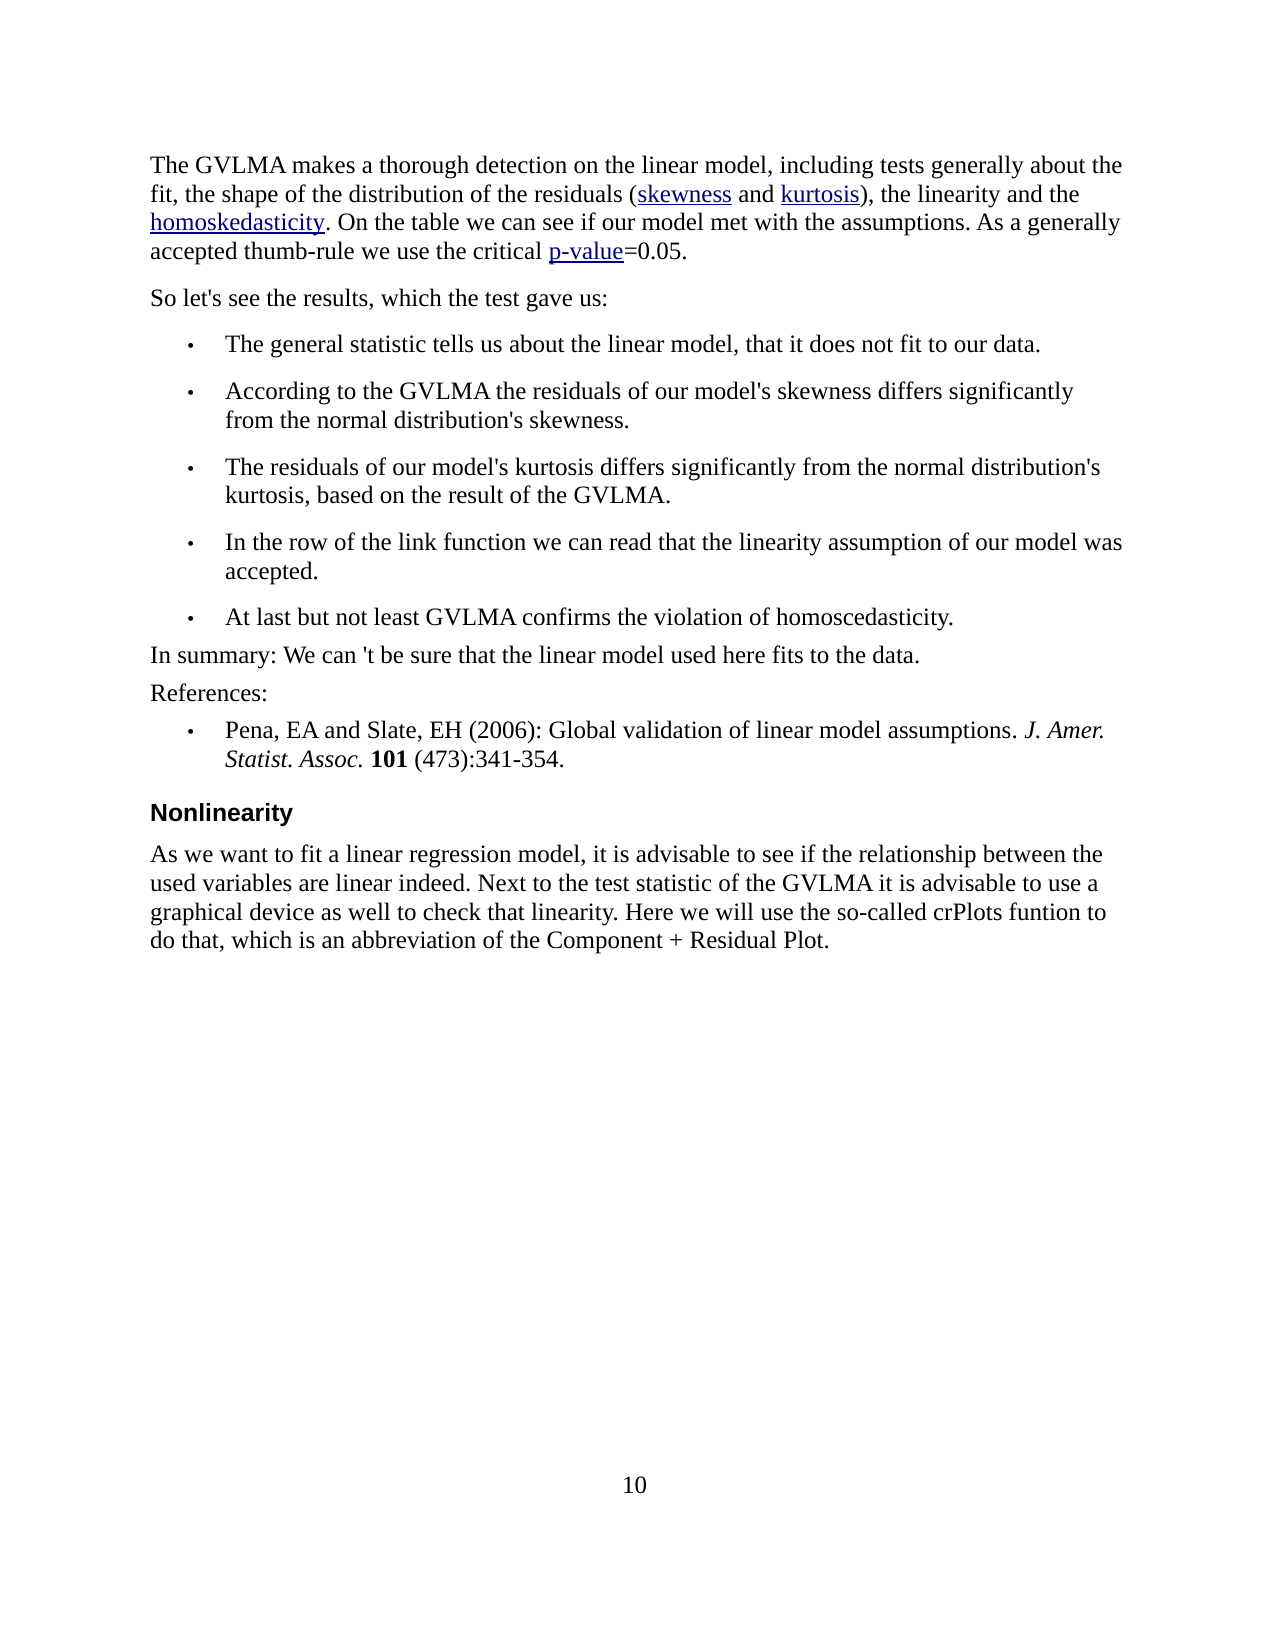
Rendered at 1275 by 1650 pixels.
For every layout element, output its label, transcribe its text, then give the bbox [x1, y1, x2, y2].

list In the row of the link function we can read that the linearity assumption of our model was accepted. [187, 527, 1125, 584]
list At last but not least GVLMA confirms the violation of homoscedasticity. [187, 602, 1125, 631]
text In summary: We can 't be sure that the linear model used here fits to the data. [150, 640, 1125, 669]
list The residuals of our model's kurtosis differs significantly from the normal distribution's kurtosis, based on the result of the GVLMA. [187, 452, 1125, 509]
text As we want to fit a linear regression model, it is advisable to see if the relationship between the used variables are linear indeed. Next to the test statistic of the GVLMA it is advisable to use a graphical device as well to check that linearity. Here we will use the so-called crPlots funtion to do that, which is an abbreviation of the Component + Residual Plot. [150, 839, 1125, 954]
list Pena, EA and Slate, EH (2006): Global validation of linear model assumptions. J. Amer. Statist. Assoc. 101 (473):341-354. [187, 716, 1125, 773]
text References: [150, 678, 1125, 707]
subtitle Nonlinearity [150, 798, 1125, 827]
text The GVLMA makes a thorough detection on the linear model, including tests generally about the fit, the shape of the distribution of the residuals (skewness and kurtosis), the linearity and the homoskedasticity. On the table we can see if our model met with the assumptions. As a generally accepted thumb-rule we use the critical p-value=0.05. [150, 150, 1125, 265]
text So let's see the results, which the test gave us: [150, 283, 1125, 312]
list The general statistic tells us about the linear model, that it does not fit to our data. [187, 329, 1125, 358]
list According to the GVLMA the residuals of our model's skewness differs significantly from the normal distribution's skewness. [187, 376, 1125, 434]
